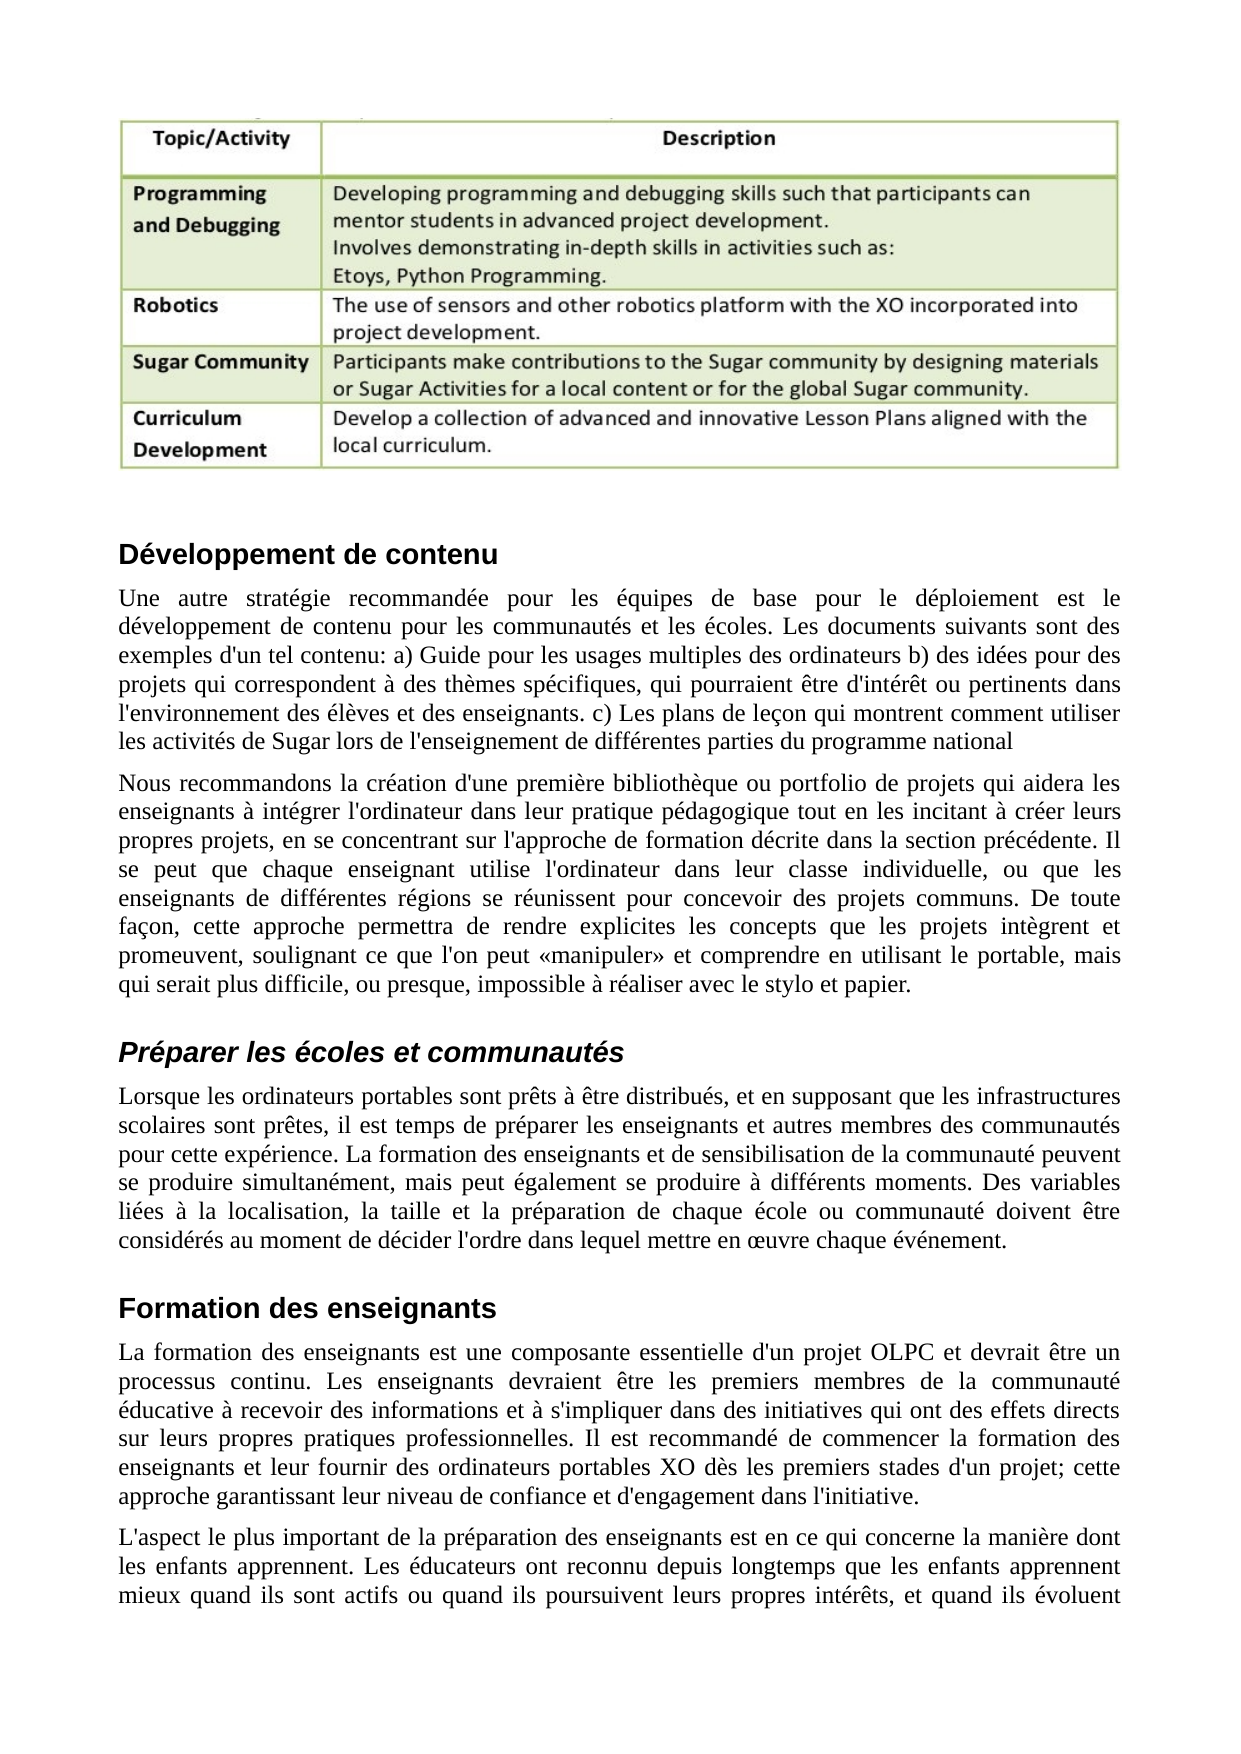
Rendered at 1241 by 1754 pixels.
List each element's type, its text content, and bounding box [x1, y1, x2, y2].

text Une autre stratégie recommandée pour les équipes de base pour le déploiement est le développement de contenu pour les communautés et les écoles. Les documents suivants sont des exemples d'un tel contenu: a) Guide pour les usages multiples des ordinateurs b) des idées pour des projets qui correspondent à des thèmes spécifiques, qui pourraient être d'intérêt ou pertinents dans l'environnement des élèves et des enseignants. c) Les plans de leçon qui montrent comment utiliser les activités de Sugar lors de l'enseignement de différentes parties du programme national [118, 583, 1122, 755]
text La formation des enseignants est une composante essentielle d'un projet OLPC et devrait être un processus continu. Les enseignants devraient être les premiers membres de la communauté éducative à recevoir des informations et à s'impliquer dans des initiatives qui ont des effets directs sur leurs propres pratiques professionnelles. Il est recommandé de commencer la formation des enseignants et leur fournir des ordinateurs portables XO dès les premiers stades d'un projet; cette approche garantissant leur niveau de confiance et d'engagement dans l'initiative. [118, 1337, 1122, 1510]
picture [118, 118, 1122, 471]
text Lorsque les ordinateurs portables sont prêts à être distribués, et en supposant que les infrastructures scolaires sont prêtes, il est temps de préparer les enseignants et autres membres des communautés pour cette expérience. La formation des enseignants et de sensibilisation de la communauté peuvent se produire simultanément, mais peut également se produire à différents moments. Des variables liées à la localisation, la taille et la préparation de chaque école ou communauté doivent être considérés au moment de décider l'ordre dans lequel mettre en œuvre chaque événement. [118, 1081, 1122, 1254]
subtitle Préparer les écoles et communautés [118, 1035, 1122, 1069]
subtitle Développement de contenu [118, 537, 1122, 570]
text L'aspect le plus important de la préparation des enseignants est en ce qui concerne la manière dont les enfants apprennent. Les éducateurs ont reconnu depuis longtemps que les enfants apprennent mieux quand ils sont actifs ou quand ils poursuivent leurs propres intérêts, et quand ils évoluent [118, 1522, 1122, 1608]
subtitle Formation des enseignants [118, 1291, 1122, 1325]
text Nous recommandons la création d'une première bibliothèque ou portfolio de projets qui aidera les enseignants à intégrer l'ordinateur dans leur pratique pédagogique tout en les incitant à créer leurs propres projets, en se concentrant sur l'approche de formation décrite dans la section précédente. Il se peut que chaque enseignant utilise l'ordinateur dans leur classe individuelle, ou que les enseignants de différentes régions se réunissent pour concevoir des projets communs. De toute façon, cette approche permettra de rendre explicites les concepts que les projets intègrent et promeuvent, soulignant ce que l'on peut «manipuler» et comprendre en utilisant le portable, mais qui serait plus difficile, ou presque, impossible à réaliser avec le stylo et papier. [118, 768, 1122, 998]
